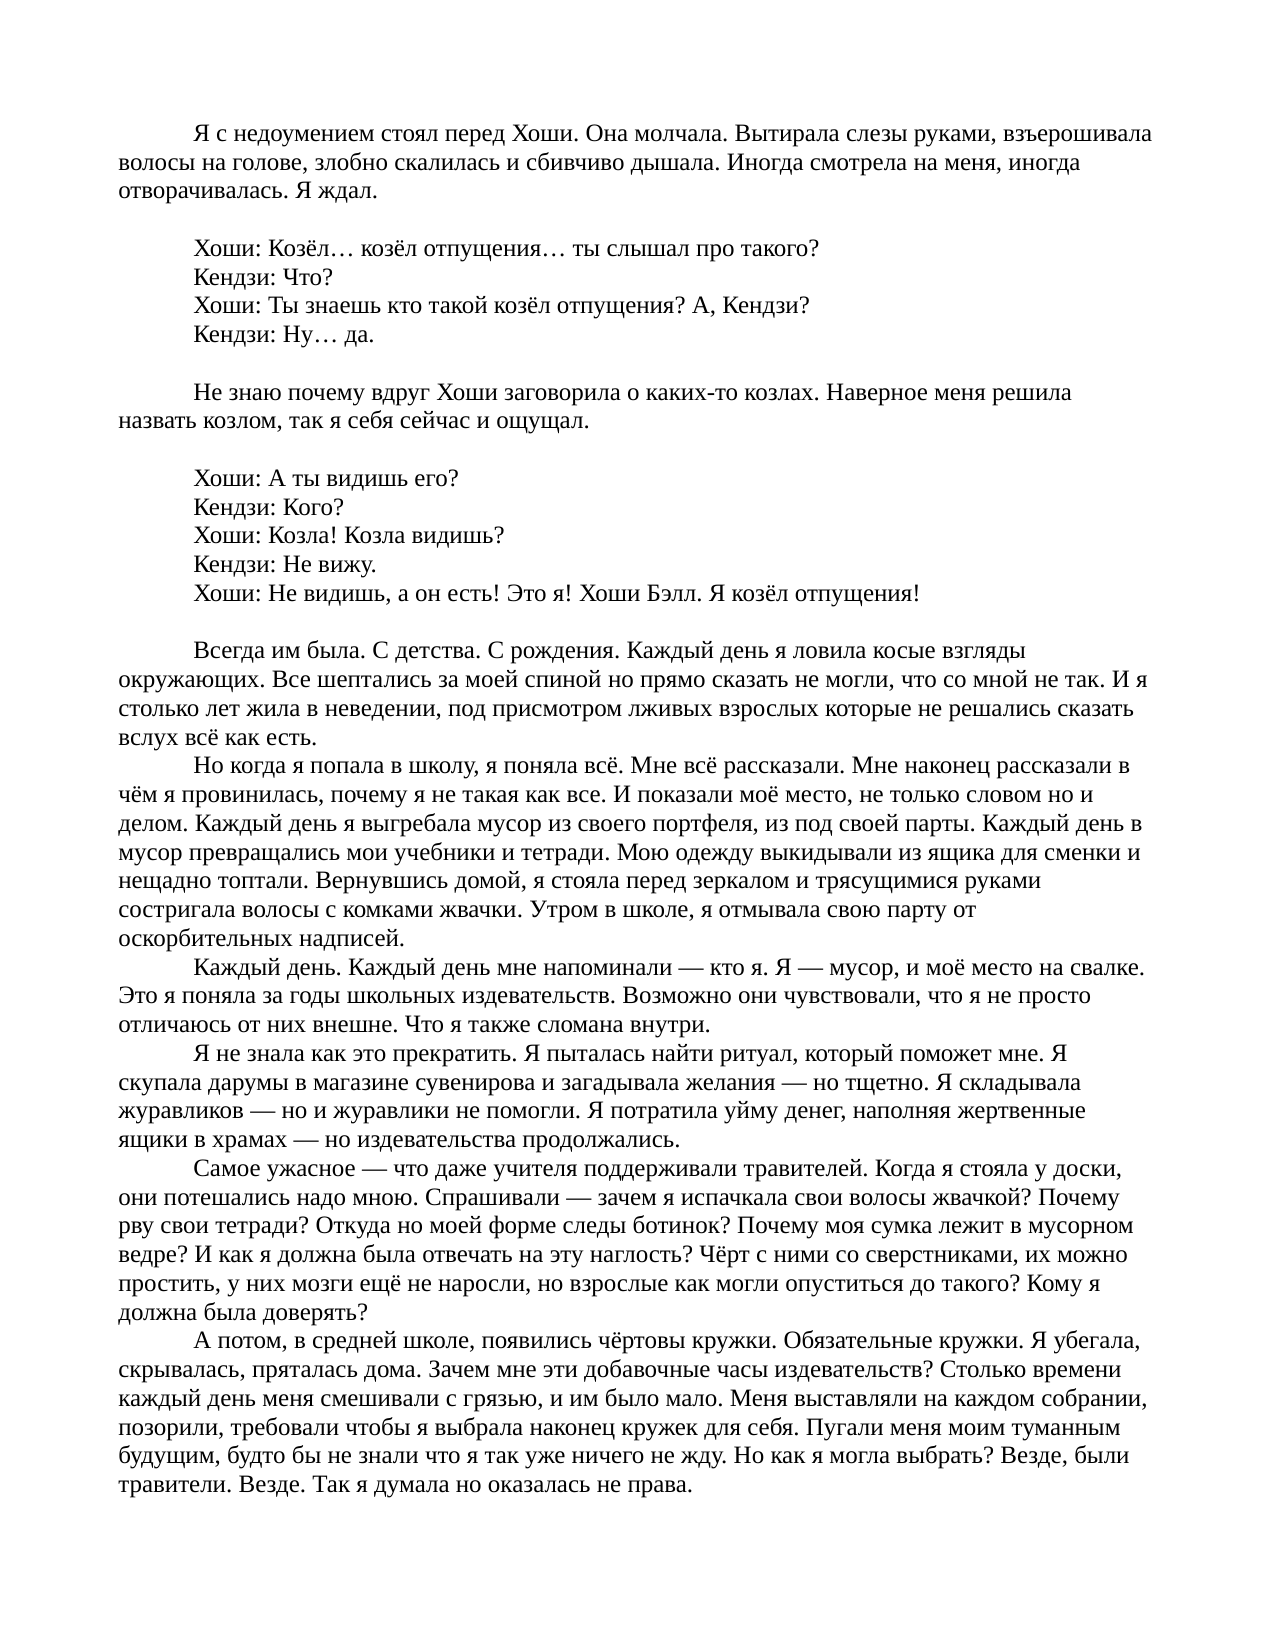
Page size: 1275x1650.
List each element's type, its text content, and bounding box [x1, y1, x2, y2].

text Всегда им была. С детства. С рождения. Каждый день я ловила косые взгляды окружающих. Все шептались за моей спиной но прямо сказать не могли, что со мной не так. И я столько лет жила в неведении, под присмотром лживых взрослых которые не решались сказать вслух всё как есть. [118, 636, 1157, 751]
text Хоши: Козёл… козёл отпущения… ты слышал про такого? [118, 233, 1157, 262]
text Хоши: Козла! Козла видишь? [118, 521, 1157, 549]
text Но когда я попала в школу, я поняла всё. Мне всё рассказали. Мне наконец рассказали в чём я провинилась, почему я не такая как все. И показали моё место, не только словом но и делом. Каждый день я выгребала мусор из своего портфеля, из под своей парты. Каждый день в мусор превращались мои учебники и тетради. Мою одежду выкидывали из ящика для сменки и нещадно топтали. Вернувшись домой, я стояла перед зеркалом и трясущимися руками состригала волосы с комками жвачки. Утром в школе, я отмывала свою парту от оскорбительных надписей. [118, 751, 1157, 952]
text Хоши: Ты знаешь кто такой козёл отпущения? А, Кендзи? [118, 291, 1157, 319]
text Кендзи: Кого? [118, 492, 1157, 521]
text Я не знала как это прекратить. Я пыталась найти ритуал, который поможет мне. Я скупала дарумы в магазине сувенирова и загадывала желания — но тщетно. Я складывала журавликов — но и журавлики не помогли. Я потратила уйму денег, наполняя жертвенные ящики в храмах — но издевательства продолжались. [118, 1038, 1157, 1153]
text Хоши: А ты видишь его? [118, 463, 1157, 492]
text Каждый день. Каждый день мне напоминали — кто я. Я — мусор, и моё место на свалке. Это я поняла за годы школьных издевательств. Возможно они чувствовали, что я не просто отличаюсь от них внешне. Что я также сломана внутри. [118, 952, 1157, 1038]
text Кендзи: Что? [118, 262, 1157, 291]
text Я с недоумением стоял перед Хоши. Она молчала. Вытирала слезы руками, взъерошивала волосы на голове, злобно скалилась и сбивчиво дышала. Иногда смотрела на меня, иногда отворачивалась. Я ждал. [118, 118, 1157, 204]
text Кендзи: Ну… да. [118, 319, 1157, 348]
text Не знаю почему вдруг Хоши заговорила о каких-то козлах. Наверное меня решила назвать козлом, так я себя сейчас и ощущал. [118, 377, 1157, 434]
text Самое ужасное — что даже учителя поддерживали травителей. Когда я стояла у доски, они потешались надо мною. Спрашивали — зачем я испачкала свои волосы жвачкой? Почему рву свои тетради? Откуда но моей форме следы ботинок? Почему моя сумка лежит в мусорном ведре? И как я должна была отвечать на эту наглость? Чёрт с ними со сверстниками, их можно простить, у них мозги ещё не наросли, но взрослые как могли опуститься до такого? Кому я должна была доверять? [118, 1153, 1157, 1326]
text Хоши: Не видишь, а он есть! Это я! Хоши Бэлл. Я козёл отпущения! [118, 578, 1157, 607]
text Кендзи: Не вижу. [118, 549, 1157, 578]
text А потом, в средней школе, появились чёртовы кружки. Обязательные кружки. Я убегала, скрывалась, пряталась дома. Зачем мне эти добавочные часы издевательств? Столько времени каждый день меня смешивали с грязью, и им было мало. Меня выставляли на каждом собрании, позорили, требовали чтобы я выбрала наконец кружек для себя. Пугали меня моим туманным будущим, будто бы не знали что я так уже ничего не жду. Но как я могла выбрать? Везде, были травители. Везде. Так я думала но оказалась не права. [118, 1326, 1157, 1498]
